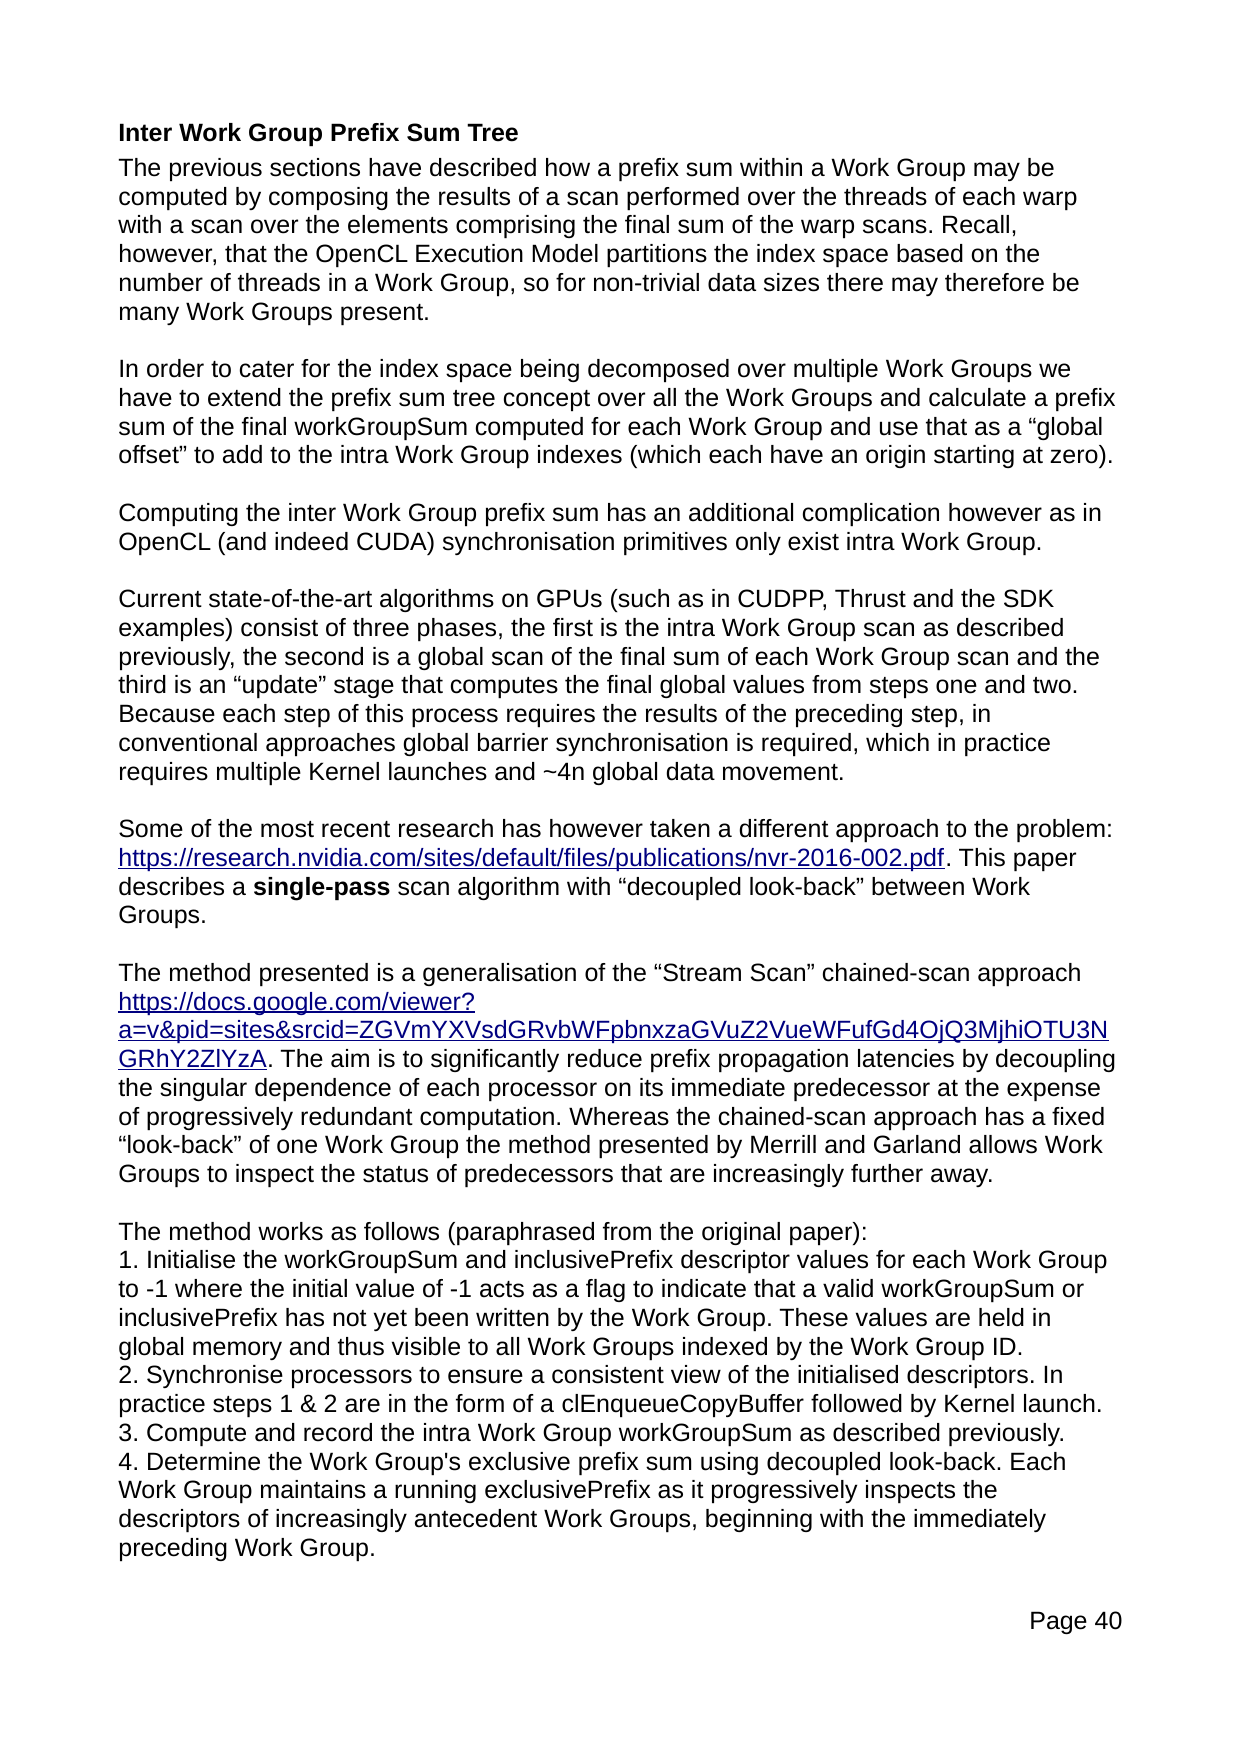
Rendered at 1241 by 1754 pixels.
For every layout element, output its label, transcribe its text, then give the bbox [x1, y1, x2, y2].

text 3. Compute and record the intra Work Group workGroupSum as described previously. [118, 1418, 1122, 1447]
text In order to cater for the index space being decomposed over multiple Work Groups we have to extend the prefix sum tree concept over all the Work Groups and calculate a prefix sum of the final workGroupSum computed for each Work Group and use that as a “global offset” to add to the intra Work Group indexes (which each have an origin starting at zero). [118, 354, 1122, 469]
text Some of the most recent research has however taken a different approach to the problem: https://research.nvidia.com/sites/default/files/publications/nvr-2016-002.pdf. This paper describes a single-pass scan algorithm with “decoupled look-back” between Work Groups. [118, 814, 1122, 929]
text Computing the inter Work Group prefix sum has an additional complication however as in OpenCL (and indeed CUDA) synchronisation primitives only exist intra Work Group. [118, 498, 1122, 555]
text Inter Work Group Prefix Sum Tree [118, 118, 1122, 147]
text 1. Initialise the workGroupSum and inclusivePrefix descriptor values for each Work Group to -1 where the initial value of -1 acts as a flag to indicate that a valid workGroupSum or inclusivePrefix has not yet been written by the Work Group. These values are held in global memory and thus visible to all Work Groups indexed by the Work Group ID. [118, 1245, 1122, 1360]
text Current state-of-the-art algorithms on GPUs (such as in CUDPP, Thrust and the SDK examples) consist of three phases, the first is the intra Work Group scan as described previously, the second is a global scan of the final sum of each Work Group scan and the third is an “update” stage that computes the final global values from steps one and two. Because each step of this process requires the results of the preceding step, in conventional approaches global barrier synchronisation is required, which in practice requires multiple Kernel launches and ~4n global data movement. [118, 584, 1122, 785]
text The previous sections have described how a prefix sum within a Work Group may be computed by composing the results of a scan performed over the threads of each warp with a scan over the elements comprising the final sum of the warp scans. Recall, however, that the OpenCL Execution Model partitions the index space based on the number of threads in a Work Group, so for non-trivial data sizes there may therefore be many Work Groups present. [118, 153, 1122, 325]
text The method presented is a generalisation of the “Stream Scan” chained-scan approach https://docs.google.com/viewer?a=v&pid=sites&srcid=ZGVmYXVsdGRvbWFpbnxzaGVuZ2VueWFufGd4OjQ3MjhiOTU3NGRhY2ZlYzA. The aim is to significantly reduce prefix propagation latencies by decoupling the singular dependence of each processor on its immediate predecessor at the expense of progressively redundant computation. Whereas the chained-scan approach has a fixed “look-back” of one Work Group the method presented by Merrill and Garland allows Work Groups to inspect the status of predecessors that are increasingly further away. [118, 958, 1122, 1188]
text 4. Determine the Work Group's exclusive prefix sum using decoupled look-back. Each Work Group maintains a running exclusivePrefix as it progressively inspects the descriptors of increasingly antecedent Work Groups, beginning with the immediately preceding Work Group. [118, 1447, 1122, 1562]
text 2. Synchronise processors to ensure a consistent view of the initialised descriptors. In practice steps 1 & 2 are in the form of a clEnqueueCopyBuffer followed by Kernel launch. [118, 1360, 1122, 1418]
text The method works as follows (paraphrased from the original paper): [118, 1217, 1122, 1245]
